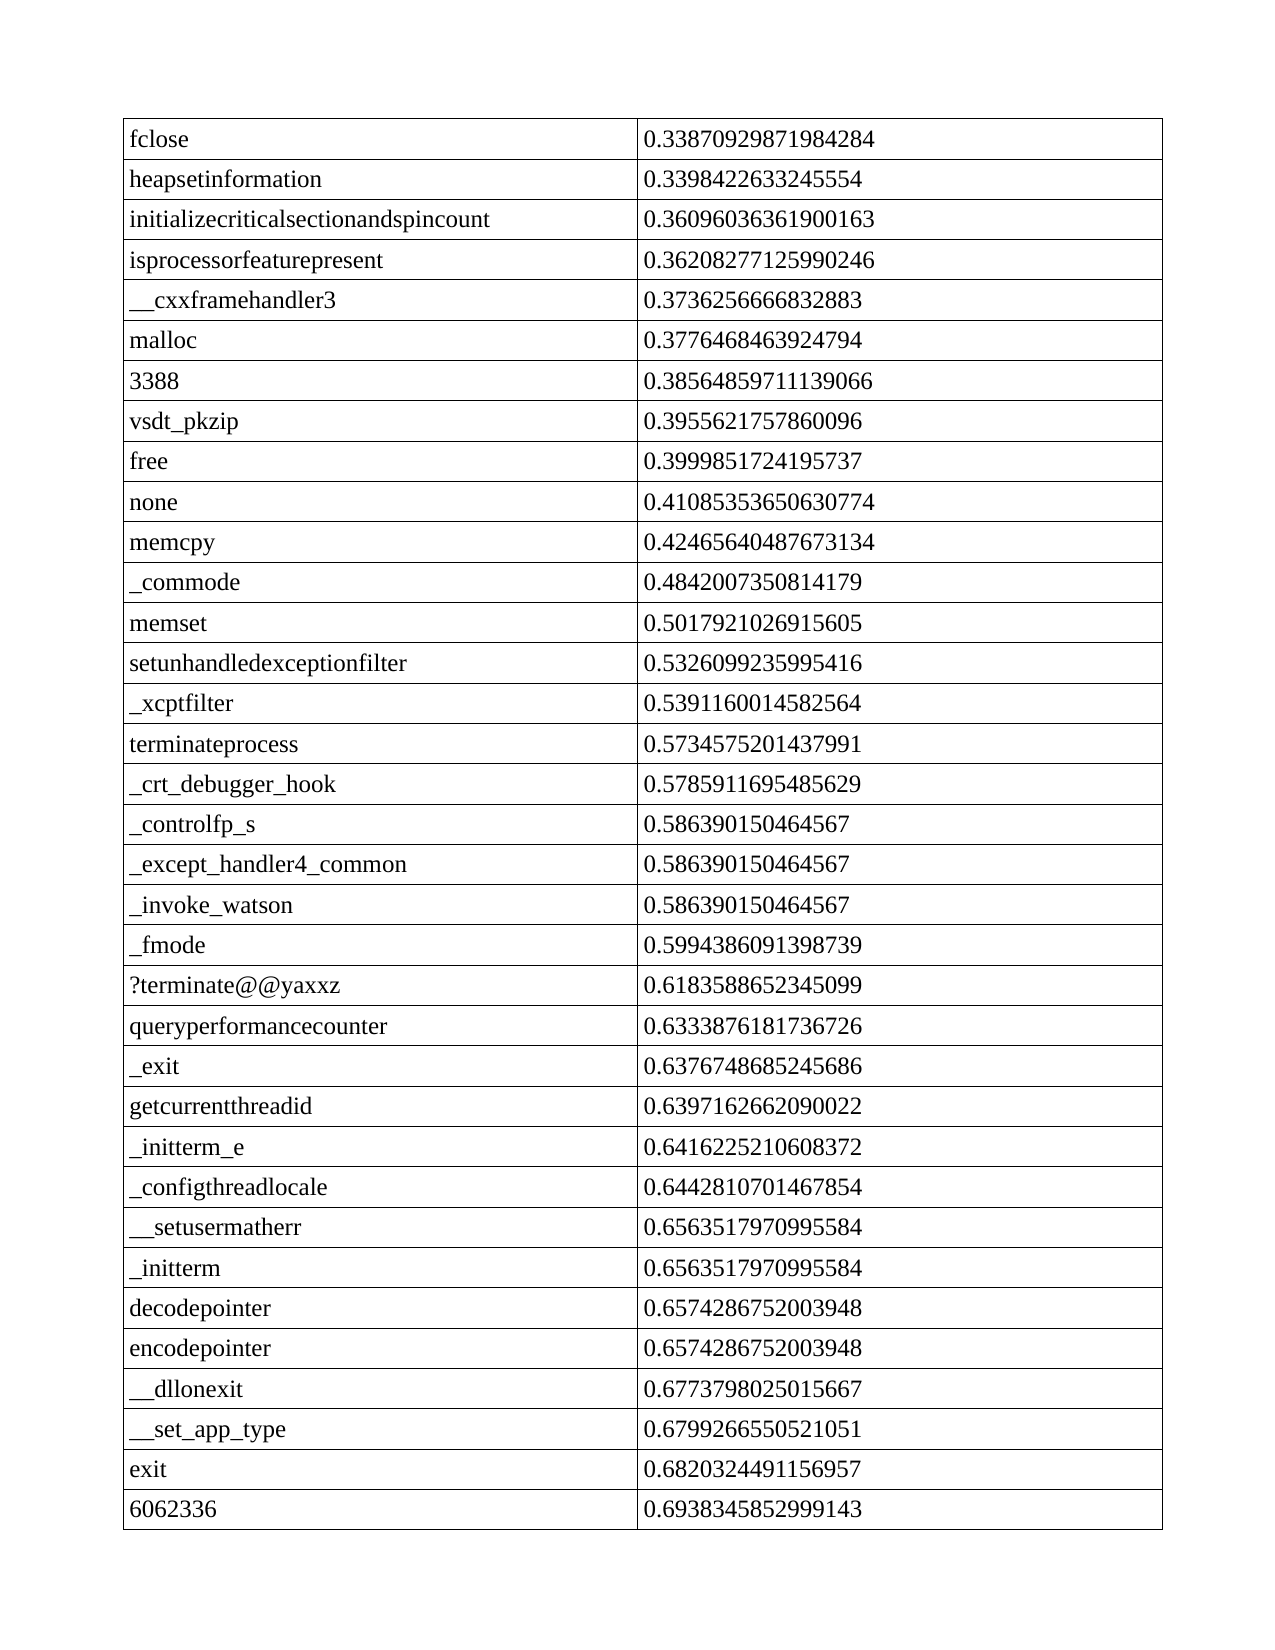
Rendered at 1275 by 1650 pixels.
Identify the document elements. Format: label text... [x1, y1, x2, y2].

table_cell __cxxframehandler3 [124, 280, 637, 320]
table_cell 0.6938345852999143 [638, 1490, 1162, 1529]
table_cell _commode [124, 563, 637, 602]
table_cell 0.5734575201437991 [638, 724, 1162, 763]
table_cell setunhandledexceptionfilter [124, 643, 637, 682]
table_cell vsdt_pkzip [124, 401, 637, 441]
table_cell _except_handler4_common [124, 845, 637, 884]
table_cell initializecriticalsectionandspincount [124, 200, 637, 239]
table_cell __set_app_type [124, 1409, 637, 1448]
table_cell 0.42465640487673134 [638, 522, 1162, 562]
table_cell decodepointer [124, 1288, 637, 1327]
table_cell malloc [124, 321, 637, 360]
table_cell 0.586390150464567 [638, 845, 1162, 884]
table_cell 0.38564859711139066 [638, 361, 1162, 400]
table_cell 0.6333876181736726 [638, 1006, 1162, 1045]
table_cell 0.6773798025015667 [638, 1369, 1162, 1408]
table_cell 0.33870929871984284 [638, 119, 1162, 158]
table_cell 0.36096036361900163 [638, 200, 1162, 239]
table_cell __setusermatherr [124, 1208, 637, 1247]
table_cell _crt_debugger_hook [124, 764, 637, 803]
table_cell ?terminate@@yaxxz [124, 966, 637, 1005]
table_cell 0.5785911695485629 [638, 764, 1162, 803]
table_cell __dllonexit [124, 1369, 637, 1408]
table_cell queryperformancecounter [124, 1006, 637, 1045]
table_cell heapsetinformation [124, 160, 637, 199]
table_cell 0.6574286752003948 [638, 1288, 1162, 1327]
table_cell 0.3955621757860096 [638, 401, 1162, 441]
table_cell _initterm [124, 1248, 637, 1287]
table_cell 0.3736256666832883 [638, 280, 1162, 320]
table_cell 0.3776468463924794 [638, 321, 1162, 360]
table_cell _controlfp_s [124, 805, 637, 844]
table_cell encodepointer [124, 1329, 637, 1368]
table_cell terminateprocess [124, 724, 637, 763]
table_cell 6062336 [124, 1490, 637, 1529]
table_cell 0.5017921026915605 [638, 603, 1162, 642]
table_cell 0.6397162662090022 [638, 1087, 1162, 1126]
table_cell 3388 [124, 361, 637, 400]
table_cell 0.6563517970995584 [638, 1248, 1162, 1287]
table_cell _fmode [124, 925, 637, 965]
table_cell _exit [124, 1046, 637, 1086]
table_cell _initterm_e [124, 1127, 637, 1166]
table_cell 0.6563517970995584 [638, 1208, 1162, 1247]
table_cell getcurrentthreadid [124, 1087, 637, 1126]
table_cell 0.5326099235995416 [638, 643, 1162, 682]
table_cell 0.586390150464567 [638, 805, 1162, 844]
table_cell 0.3398422633245554 [638, 160, 1162, 199]
table_cell 0.5994386091398739 [638, 925, 1162, 965]
table_cell _configthreadlocale [124, 1167, 637, 1207]
table_cell 0.6820324491156957 [638, 1450, 1162, 1489]
table_cell 0.6574286752003948 [638, 1329, 1162, 1368]
table_cell 0.3999851724195737 [638, 442, 1162, 481]
table_cell exit [124, 1450, 637, 1489]
table_cell isprocessorfeaturepresent [124, 240, 637, 279]
table_cell 0.6442810701467854 [638, 1167, 1162, 1207]
table_cell 0.6416225210608372 [638, 1127, 1162, 1166]
table_cell free [124, 442, 637, 481]
table_cell memset [124, 603, 637, 642]
table_cell 0.36208277125990246 [638, 240, 1162, 279]
table_cell 0.5391160014582564 [638, 684, 1162, 723]
table_cell 0.4842007350814179 [638, 563, 1162, 602]
table_cell 0.6183588652345099 [638, 966, 1162, 1005]
table_cell none [124, 482, 637, 521]
table_cell 0.6799266550521051 [638, 1409, 1162, 1448]
table_cell _invoke_watson [124, 885, 637, 924]
table_cell fclose [124, 119, 637, 158]
table_cell 0.6376748685245686 [638, 1046, 1162, 1086]
table_cell 0.41085353650630774 [638, 482, 1162, 521]
table_cell memcpy [124, 522, 637, 562]
table_cell 0.586390150464567 [638, 885, 1162, 924]
table_cell _xcptfilter [124, 684, 637, 723]
